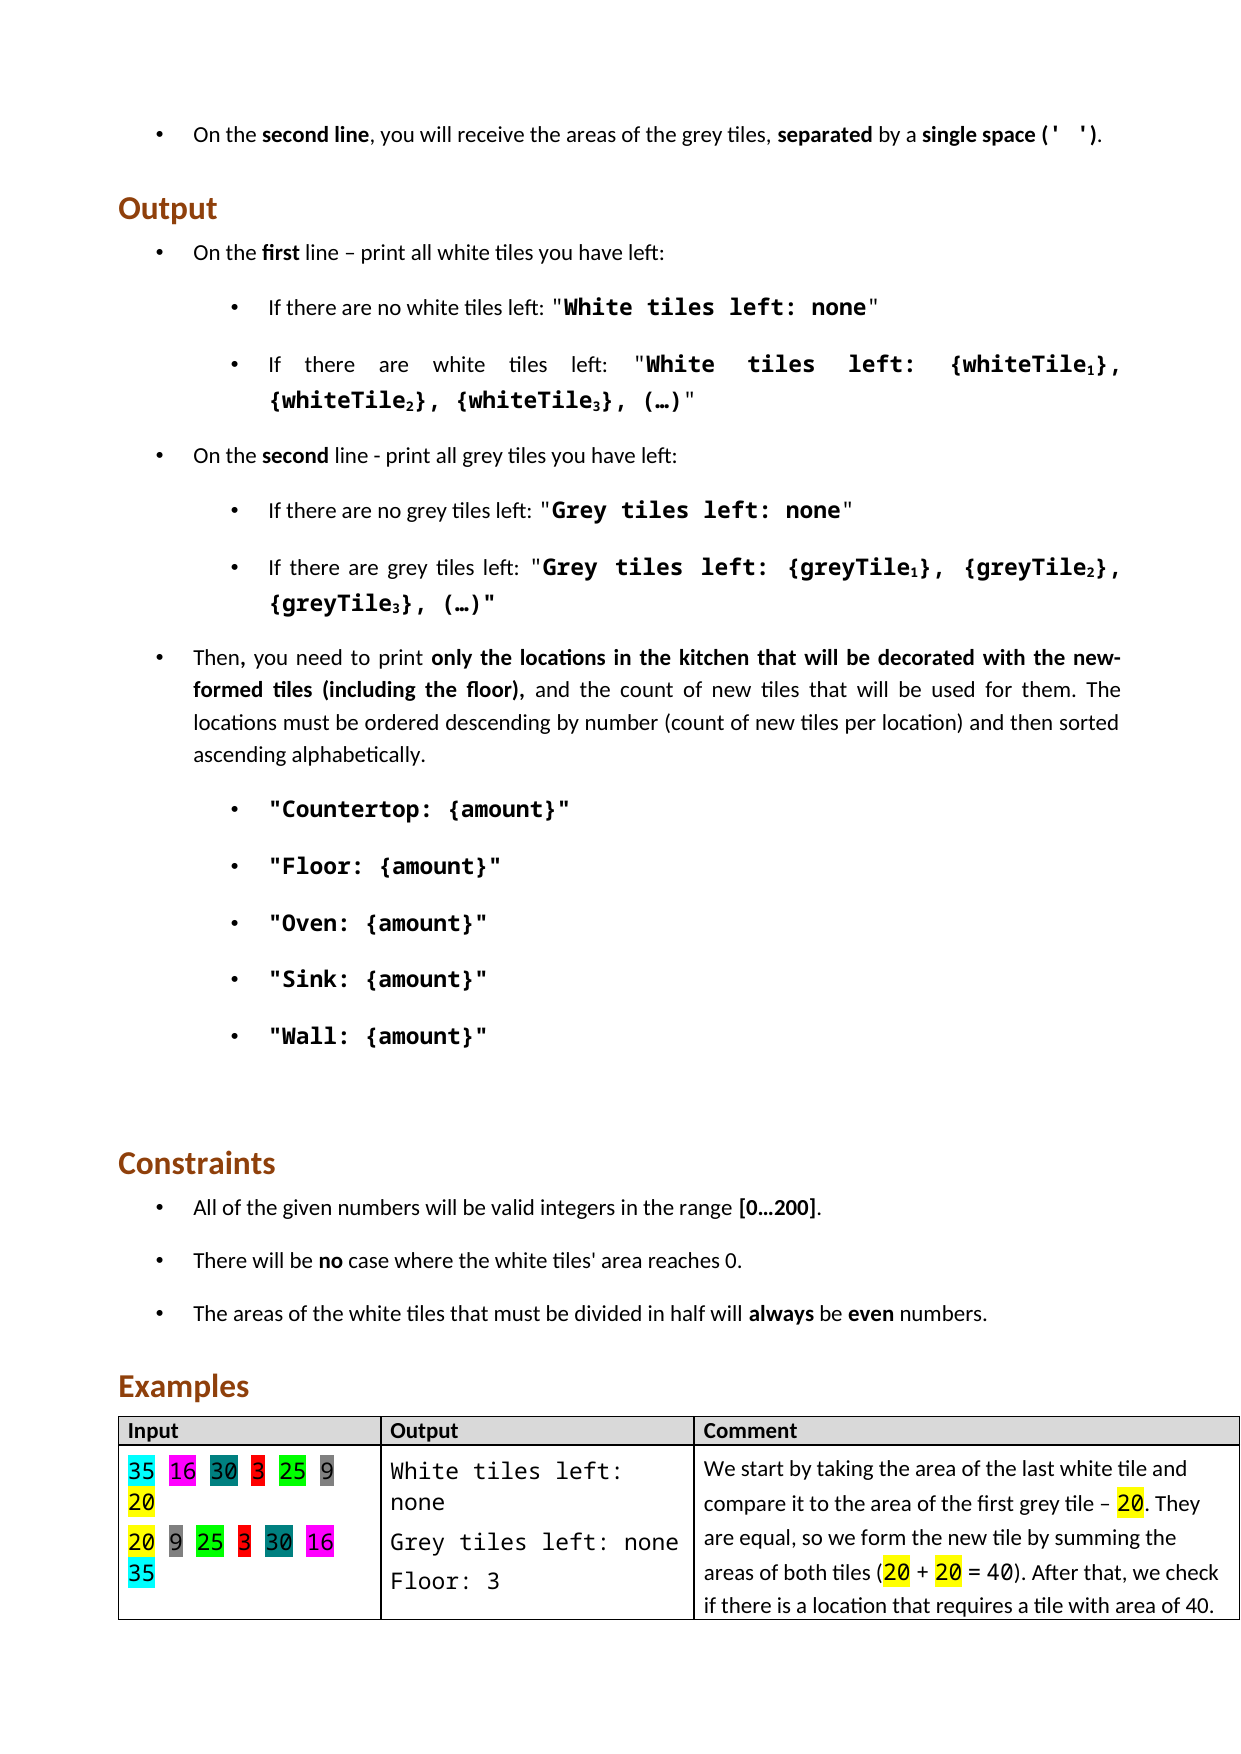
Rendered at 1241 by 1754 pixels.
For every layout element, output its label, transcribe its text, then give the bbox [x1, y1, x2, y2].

list If there are white tiles left: "White tiles left: {whiteTile1}, {whiteTile2}, {whiteTile3}, (…)" [231, 348, 1122, 415]
table_cell We start by taking the area of the last white tile and compare it to the area of the first grey tile – 20. They are equal, so we form the new tile by summing the areas of both tiles (20 + 20 = 40). After that, we check if there is a location that requires a tile with area of 40. [695, 1446, 1239, 1619]
table_cell White tiles left: none Grey tiles left: none Floor: 3 [382, 1446, 693, 1619]
list The areas of the white tiles that must be divided in half will always be even numbers. [156, 1299, 1122, 1327]
list On the second line - print all grey tiles you have left: [156, 441, 1122, 469]
table_header Output [382, 1417, 693, 1444]
list If there are no grey tiles left: "Grey tiles left: none" [231, 494, 1122, 525]
list On the second line, you will receive the areas of the grey tiles, separated by a single space (' '). [156, 118, 1122, 149]
list "Floor: {amount}" [231, 850, 1122, 881]
table_cell 35 16 30 3 25 9 20 20 9 25 3 30 16 35 [119, 1446, 380, 1619]
list If there are grey tiles left: "Grey tiles left: {greyTile1}, {greyTile2}, {greyTile3}, (…)" [231, 551, 1122, 618]
table_header Comment [695, 1417, 1239, 1444]
text Output [118, 187, 1122, 228]
list "Sink: {amount}" [231, 963, 1122, 994]
text Examples [118, 1365, 1122, 1406]
list "Countertop: {amount}" [231, 793, 1122, 824]
table_header Input [119, 1417, 380, 1444]
list "Wall: {amount}" [231, 1020, 1122, 1051]
list "Oven: {amount}" [231, 906, 1122, 938]
list If there are no white tiles left: "White tiles left: none" [231, 291, 1122, 323]
list Then, you need to print only the locations in the kitchen that will be decorated with the new-formed tiles (including the floor), and the count of new tiles that will be used for them. The locations must be ordered descending by number (count of new tiles per location) and then sorted ascending alphabetically. [156, 643, 1122, 768]
list All of the given numbers will be valid integers in the range [0…200]. [156, 1193, 1122, 1221]
text Constraints [118, 1142, 1122, 1183]
list There will be no case where the white tiles' area reaches 0. [156, 1246, 1122, 1274]
list On the first line – print all white tiles you have left: [156, 238, 1122, 266]
